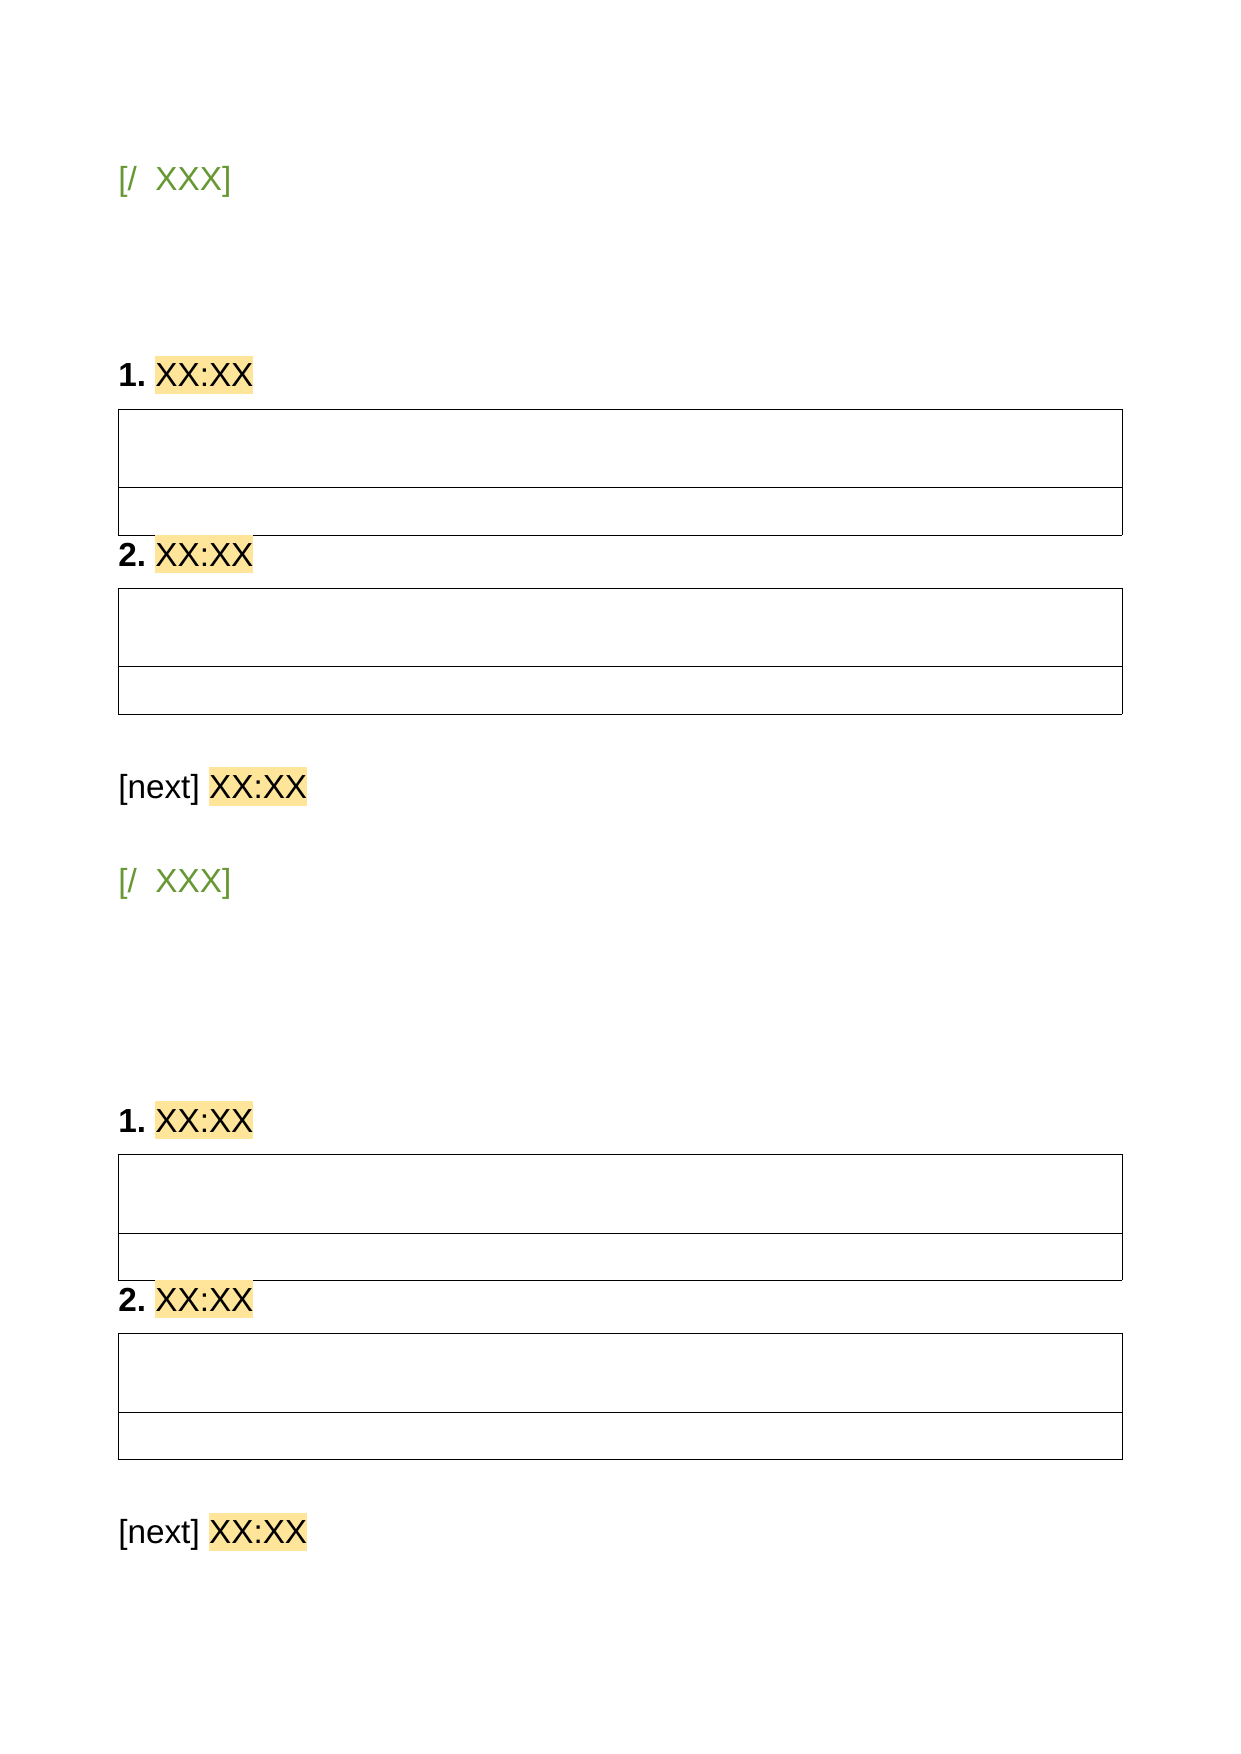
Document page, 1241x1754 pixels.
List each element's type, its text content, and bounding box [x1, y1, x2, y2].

text [next] XX:XX [118, 767, 1122, 806]
text 1. XX:XX [118, 1101, 1122, 1139]
table_header [119, 589, 1122, 666]
table_cell [119, 667, 1122, 714]
table_header [119, 1155, 1122, 1232]
text [next] XX:XX [118, 1512, 1122, 1551]
table_cell [119, 488, 1122, 535]
text 1. XX:XX [118, 356, 1122, 394]
text 2. XX:XX [118, 536, 1122, 573]
table_header [119, 1334, 1122, 1412]
table_cell [119, 1413, 1122, 1459]
text [/ XXX] [118, 159, 1122, 198]
table_cell [119, 1234, 1122, 1280]
table_header [119, 410, 1122, 487]
text 2. XX:XX [118, 1281, 1122, 1318]
text [/ XXX] [118, 861, 1122, 900]
